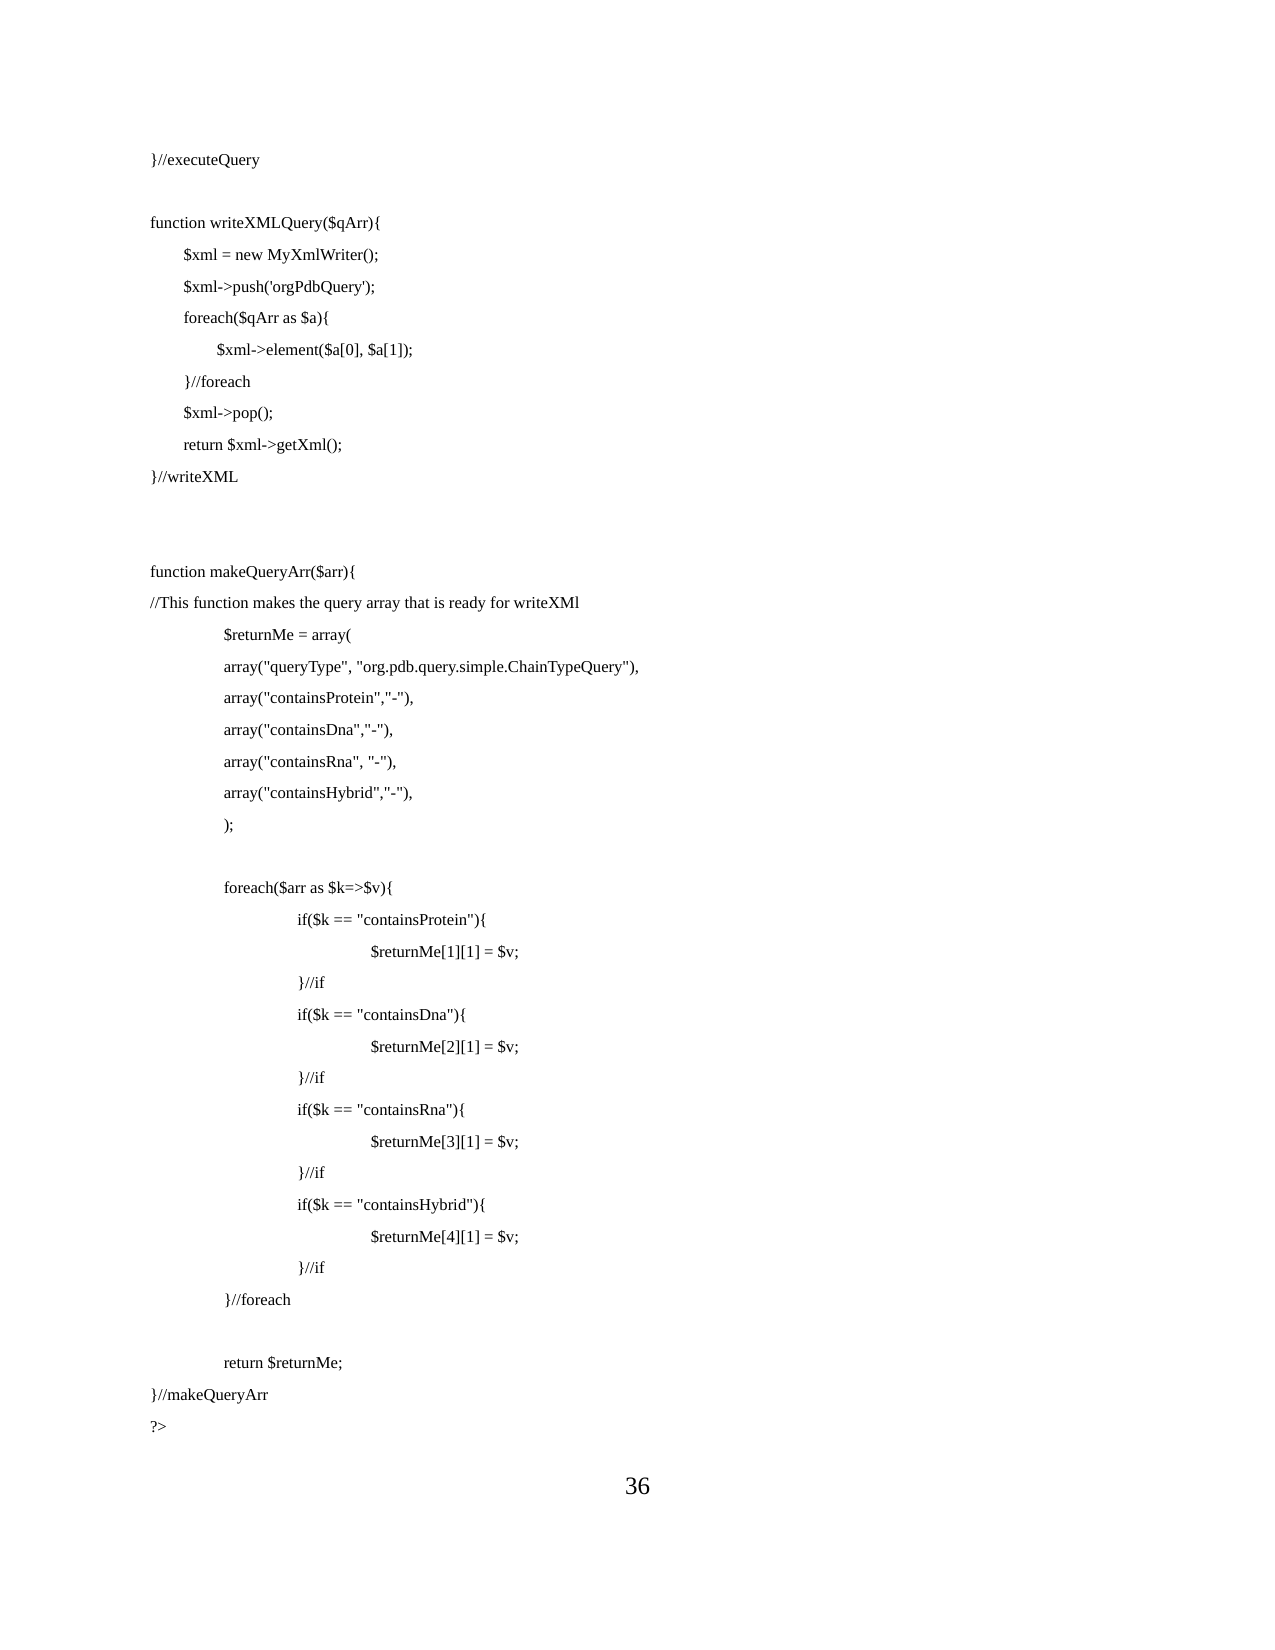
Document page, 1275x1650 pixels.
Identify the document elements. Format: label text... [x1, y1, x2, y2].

text $xml->pop(); [150, 403, 1125, 422]
text $xml->element($a[0], $a[1]); [150, 340, 1125, 359]
text $returnMe[1][1] = $v; [150, 942, 1125, 961]
text //This function makes the query array that is ready for writeXMl [150, 593, 1125, 612]
text ); [150, 815, 1125, 834]
text foreach($arr as $k=>$v){ [150, 878, 1125, 897]
text }//if [150, 1068, 1125, 1087]
text function writeXMLQuery($qArr){ [150, 213, 1125, 232]
text return $xml->getXml(); [150, 435, 1125, 454]
text }//foreach [150, 372, 1125, 391]
text array("containsProtein","-"), [150, 688, 1125, 707]
text foreach($qArr as $a){ [150, 308, 1125, 327]
text array("queryType", "org.pdb.query.simple.ChainTypeQuery"), [150, 657, 1125, 676]
text if($k == "containsProtein"){ [150, 910, 1125, 929]
text $returnMe[3][1] = $v; [150, 1132, 1125, 1151]
text function makeQueryArr($arr){ [150, 562, 1125, 581]
text array("containsRna", "-"), [150, 752, 1125, 771]
text $returnMe[4][1] = $v; [150, 1227, 1125, 1246]
text }//writeXML [150, 467, 1125, 486]
text }//makeQueryArr [150, 1385, 1125, 1404]
text if($k == "containsHybrid"){ [150, 1195, 1125, 1214]
text }//foreach [150, 1290, 1125, 1309]
text if($k == "containsDna"){ [150, 1005, 1125, 1024]
text array("containsDna","-"), [150, 720, 1125, 739]
text }//if [150, 1163, 1125, 1182]
text $returnMe = array( [150, 625, 1125, 644]
text if($k == "containsRna"){ [150, 1100, 1125, 1119]
text $returnMe[2][1] = $v; [150, 1037, 1125, 1056]
text $xml = new MyXmlWriter(); [150, 245, 1125, 264]
text }//if [150, 1258, 1125, 1277]
text array("containsHybrid","-"), [150, 783, 1125, 802]
text $xml->push('orgPdbQuery'); [150, 277, 1125, 296]
text ?> [150, 1417, 1125, 1436]
text return $returnMe; [150, 1353, 1125, 1372]
text }//if [150, 973, 1125, 992]
text }//executeQuery [150, 150, 1125, 169]
